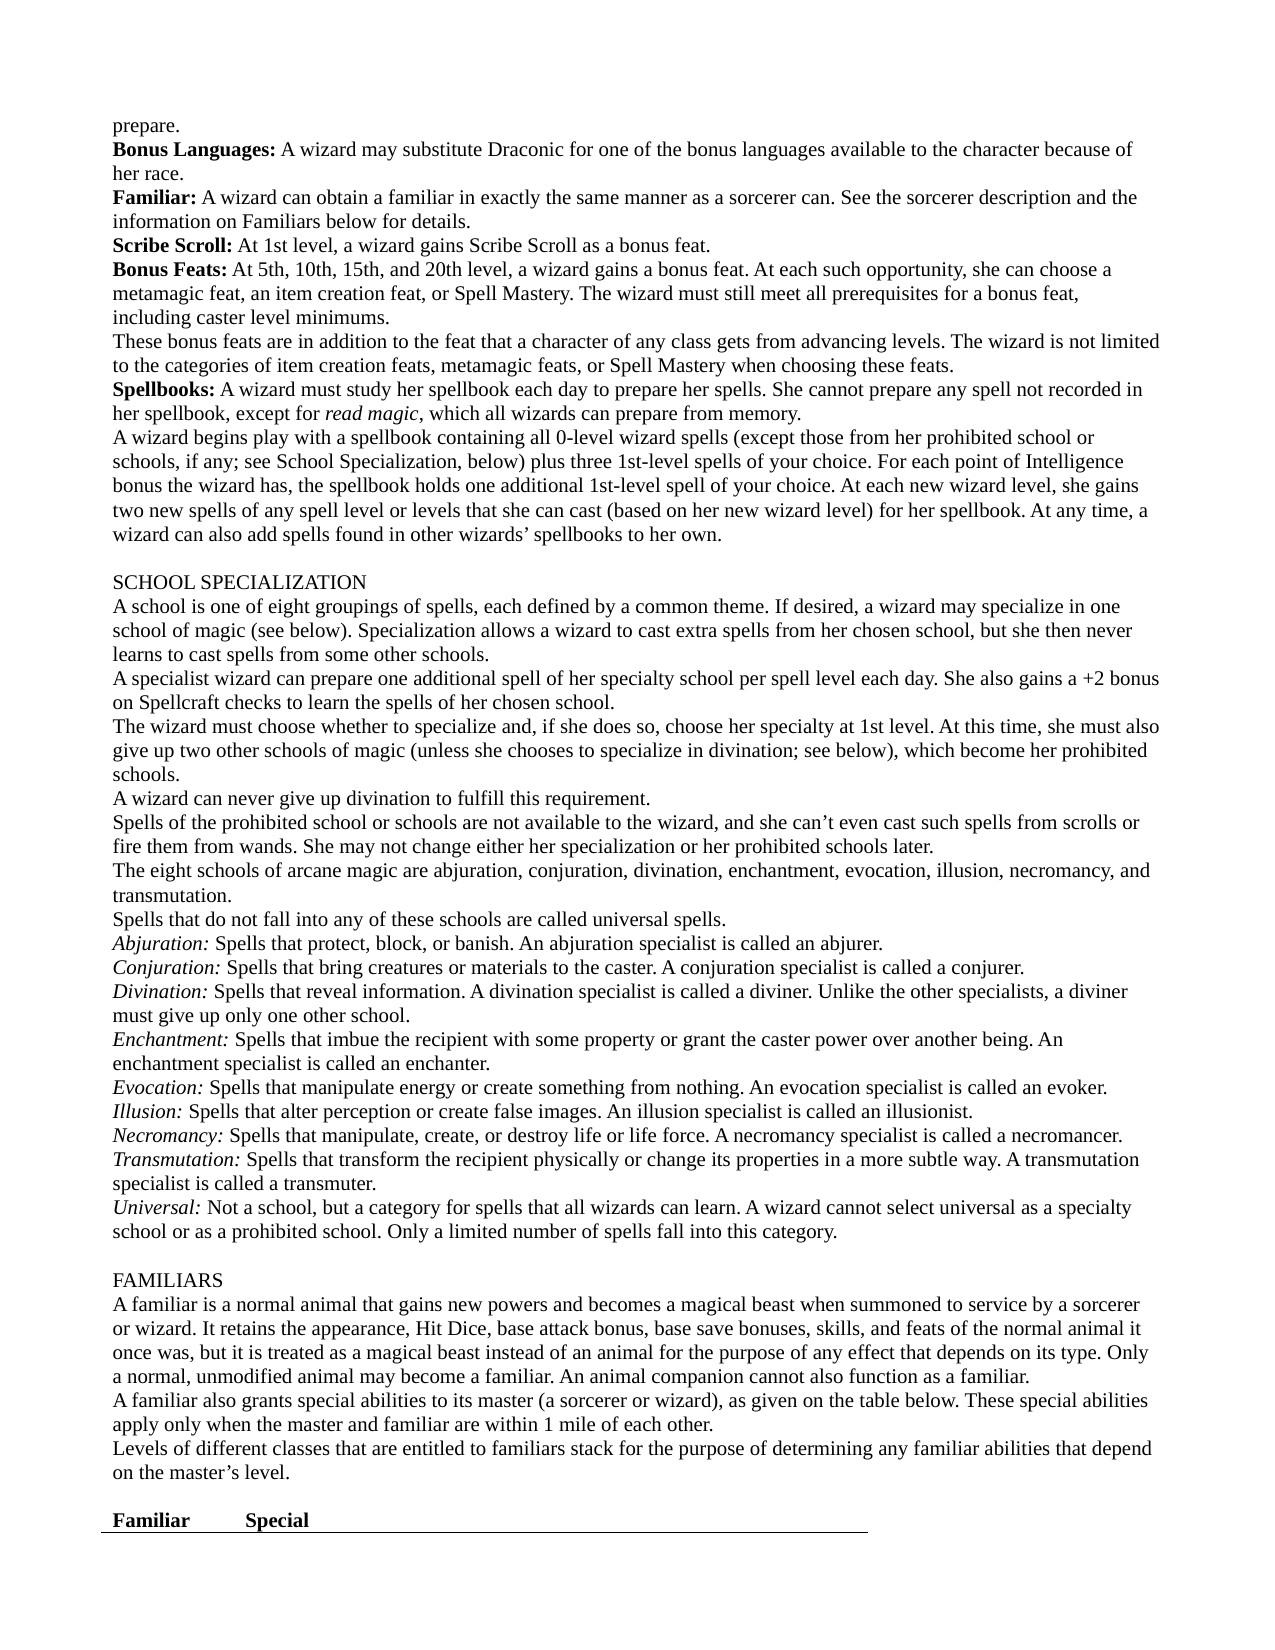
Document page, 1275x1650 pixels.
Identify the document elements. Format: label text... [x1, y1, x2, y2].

text A wizard can never give up divination to fulfill this requirement. [112, 786, 1162, 810]
text Spells that do not fall into any of these schools are called universal spells. [112, 907, 1162, 931]
text A specialist wizard can prepare one additional spell of her specialty school per spell level each day. She also gains a +2 bonus on Spellcraft checks to learn the spells of her chosen school. [112, 666, 1162, 714]
text Necromancy: Spells that manipulate, create, or destroy life or life force. A necromancy specialist is called a necromancer. [112, 1123, 1162, 1147]
text Spells of the prohibited school or schools are not available to the wizard, and she can’t even cast such spells from scrolls or fire them from wands. She may not change either her specialization or her prohibited schools later. [112, 810, 1162, 858]
text Spellbooks: A wizard must study her spellbook each day to prepare her spells. She cannot prepare any spell not recorded in her spellbook, except for read magic, which all wizards can prepare from memory. [112, 377, 1162, 425]
text The wizard must choose whether to specialize and, if she does so, choose her specialty at 1st level. At this time, she must also give up two other schools of magic (unless she chooses to specialize in divination; see below), which become her prohibited schools. [112, 714, 1162, 786]
text prepare. [112, 112, 1162, 137]
text Levels of different classes that are entitled to familiars stack for the purpose of determining any familiar abilities that depend on the master’s level. [112, 1436, 1162, 1484]
text Familiar: A wizard can obtain a familiar in exactly the same manner as a sorcerer can. See the sorcerer description and the information on Familiars below for details. [112, 185, 1162, 233]
text Evocation: Spells that manipulate energy or create something from nothing. An evocation specialist is called an evoker. [112, 1075, 1162, 1099]
text Transmutation: Spells that transform the recipient physically or change its properties in a more subtle way. A transmutation specialist is called a transmuter. [112, 1147, 1162, 1195]
text Divination: Spells that reveal information. A divination specialist is called a diviner. Unlike the other specialists, a diviner must give up only one other school. [112, 979, 1162, 1027]
text A familiar is a normal animal that gains new powers and becomes a magical beast when summoned to service by a sorcerer or wizard. It retains the appearance, Hit Dice, base attack bonus, base save bonuses, skills, and feats of the normal animal it once was, but it is treated as a magical beast instead of an animal for the purpose of any effect that depends on its type. Only a normal, unmodified animal may become a familiar. An animal companion cannot also function as a familiar. [112, 1292, 1162, 1388]
text Conjuration: Spells that bring creatures or materials to the caster. A conjuration specialist is called a conjurer. [112, 955, 1162, 979]
text A wizard begins play with a spellbook containing all 0-level wizard spells (except those from her prohibited school or schools, if any; see School Specialization, below) plus three 1st-level spells of your choice. For each point of Intelligence bonus the wizard has, the spellbook holds one additional 1st-level spell of your choice. At each new wizard level, she gains two new spells of any spell level or levels that she can cast (based on her new wizard level) for her spellbook. At any time, a wizard can also add spells found in other wizards’ spellbooks to her own. [112, 425, 1162, 546]
text Illusion: Spells that alter perception or create false images. An illusion specialist is called an illusionist. [112, 1099, 1162, 1123]
text These bonus feats are in addition to the feat that a character of any class gets from advancing levels. The wizard is not limited to the categories of item creation feats, metamagic feats, or Spell Mastery when choosing these feats. [112, 329, 1162, 377]
text Universal: Not a school, but a category for spells that all wizards can learn. A wizard cannot select universal as a specialty school or as a prohibited school. Only a limited number of spells fall into this category. [112, 1195, 1162, 1243]
text A familiar also grants special abilities to its master (a sorcerer or wizard), as given on the table below. These special abilities apply only when the master and familiar are within 1 mile of each other. [112, 1388, 1162, 1436]
text The eight schools of arcane magic are abjuration, conjuration, divination, enchantment, evocation, illusion, necromancy, and transmutation. [112, 858, 1162, 907]
text Scribe Scroll: At 1st level, a wizard gains Scribe Scroll as a bonus feat. [112, 233, 1162, 257]
text FAMILIARS [112, 1267, 1162, 1292]
text Enchantment: Spells that imbue the recipient with some property or grant the caster power over another being. An enchantment specialist is called an enchanter. [112, 1027, 1162, 1075]
text SCHOOL SPECIALIZATION [112, 570, 1162, 594]
text Bonus Feats: At 5th, 10th, 15th, and 20th level, a wizard gains a bonus feat. At each such opportunity, she can choose a metamagic feat, an item creation feat, or Spell Mastery. The wizard must still meet all prerequisites for a bonus feat, including caster level minimums. [112, 257, 1162, 329]
table_header Familiar [101, 1508, 234, 1532]
text Abjuration: Spells that protect, block, or banish. An abjuration specialist is called an abjurer. [112, 931, 1162, 955]
text Bonus Languages: A wizard may substitute Draconic for one of the bonus languages available to the character because of her race. [112, 137, 1162, 185]
table_header Special [234, 1508, 867, 1532]
text A school is one of eight groupings of spells, each defined by a common theme. If desired, a wizard may specialize in one school of magic (see below). Specialization allows a wizard to cast extra spells from her chosen school, but she then never learns to cast spells from some other schools. [112, 594, 1162, 666]
